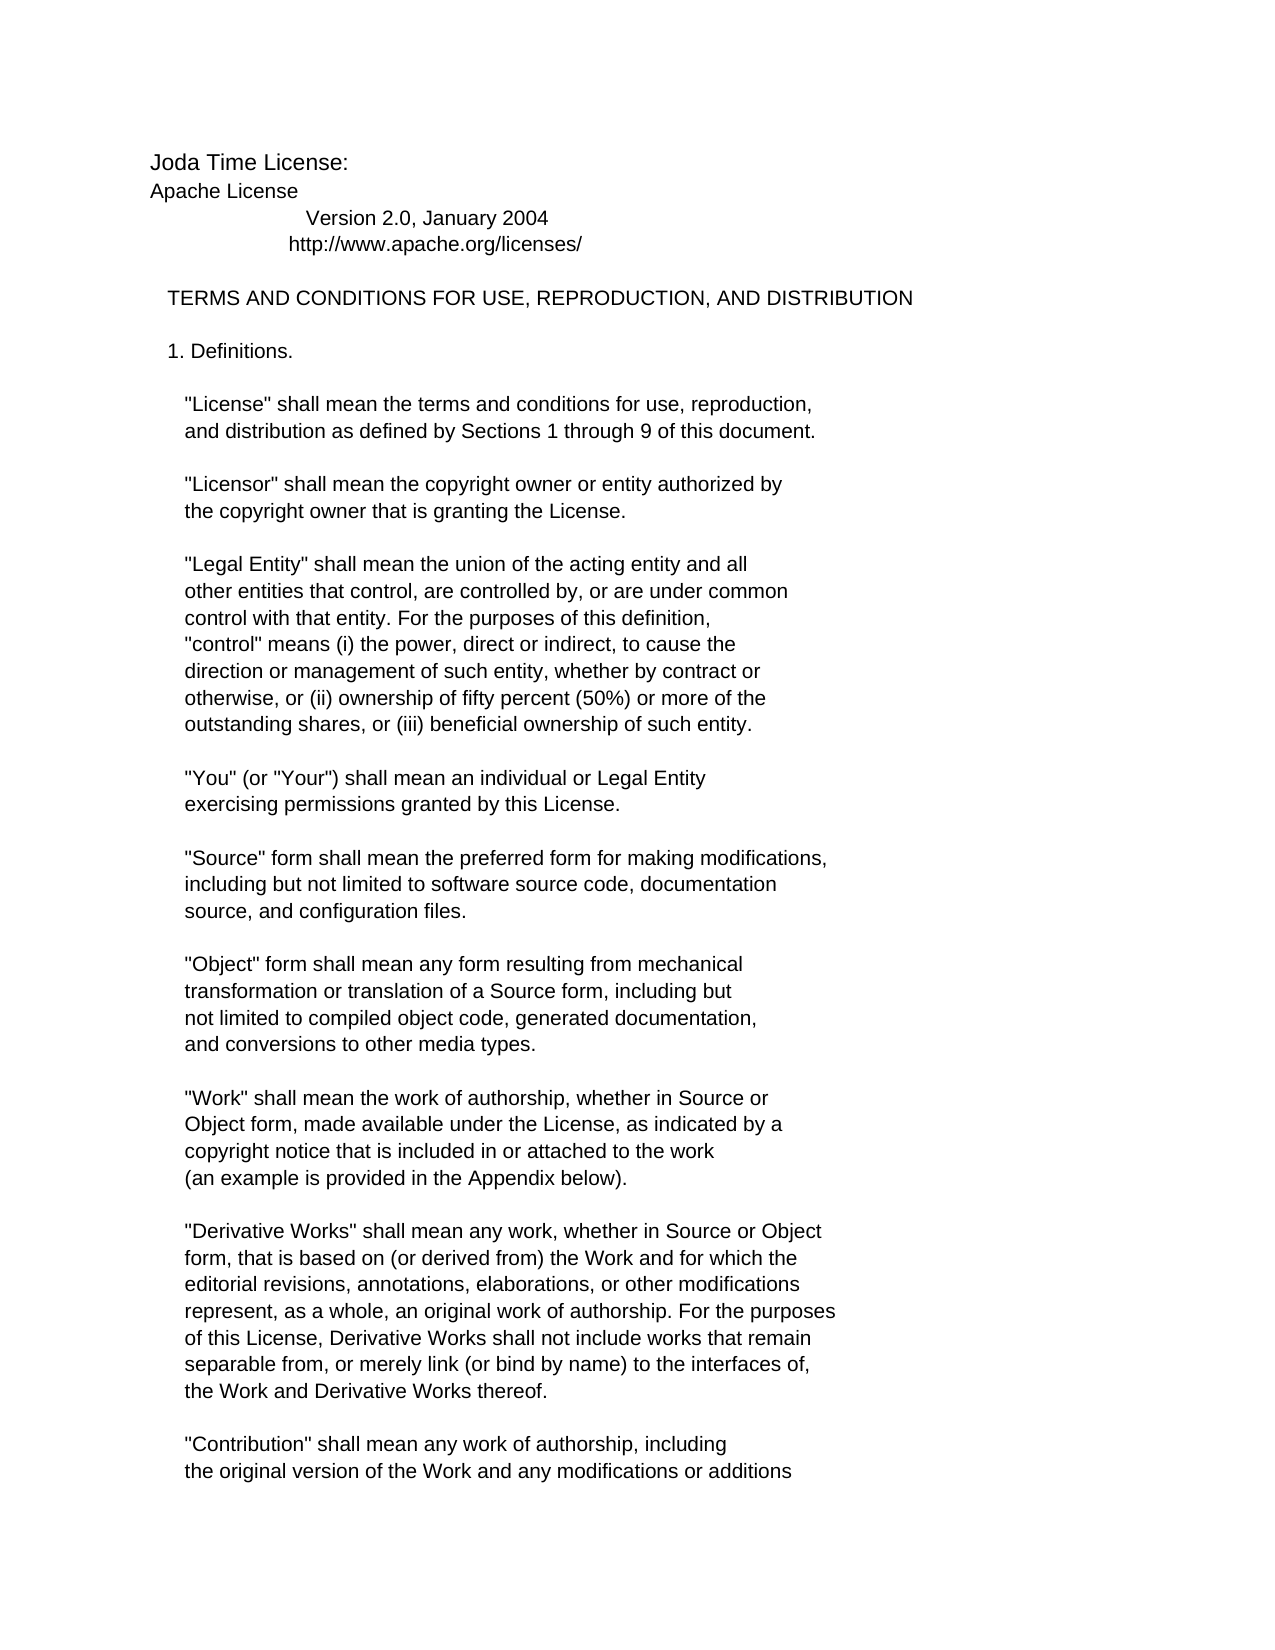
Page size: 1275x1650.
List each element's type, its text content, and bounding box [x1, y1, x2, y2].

text Joda Time License: [150, 150, 1125, 176]
text Apache License Version 2.0, January 2004 http://www.apache.org/licenses/ TERMS AND CONDITIONS FOR USE, REPRODUCTION, AND DISTRIBUTION 1. Definitions. "License" shall mean the terms and conditions for use, reproduction, and distribution as defined by Sections 1 through 9 of this document. "Licensor" shall mean the copyright owner or entity authorized by the copyright owner that is granting the License. "Legal Entity" shall mean the union of the acting entity and all other entities that control, are controlled by, or are under common control with that entity. For the purposes of this definition, "control" means (i) the power, direct or indirect, to cause the direction or management of such entity, whether by contract or otherwise, or (ii) ownership of fifty percent (50%) or more of the outstanding shares, or (iii) beneficial ownership of such entity. "You" (or "Your") shall mean an individual or Legal Entity exercising permissions granted by this License. "Source" form shall mean the preferred form for making modifications, including but not limited to software source code, documentation source, and configuration files. "Object" form shall mean any form resulting from mechanical transformation or translation of a Source form, including but not limited to compiled object code, generated documentation, and conversions to other media types. "Work" shall mean the work of authorship, whether in Source or Object form, made available under the License, as indicated by a copyright notice that is included in or attached to the work (an example is provided in the Appendix below). "Derivative Works" shall mean any work, whether in Source or Object form, that is based on (or derived from) the Work and for which the editorial revisions, annotations, elaborations, or other modifications represent, as a whole, an original work of authorship. For the purposes of this License, Derivative Works shall not include works that remain separable from, or merely link (or bind by name) to the interfaces of, the Work and Derivative Works thereof. "Contribution" shall mean any work of authorship, including the original version of the Work and any modifications or additions [150, 179, 1125, 1483]
